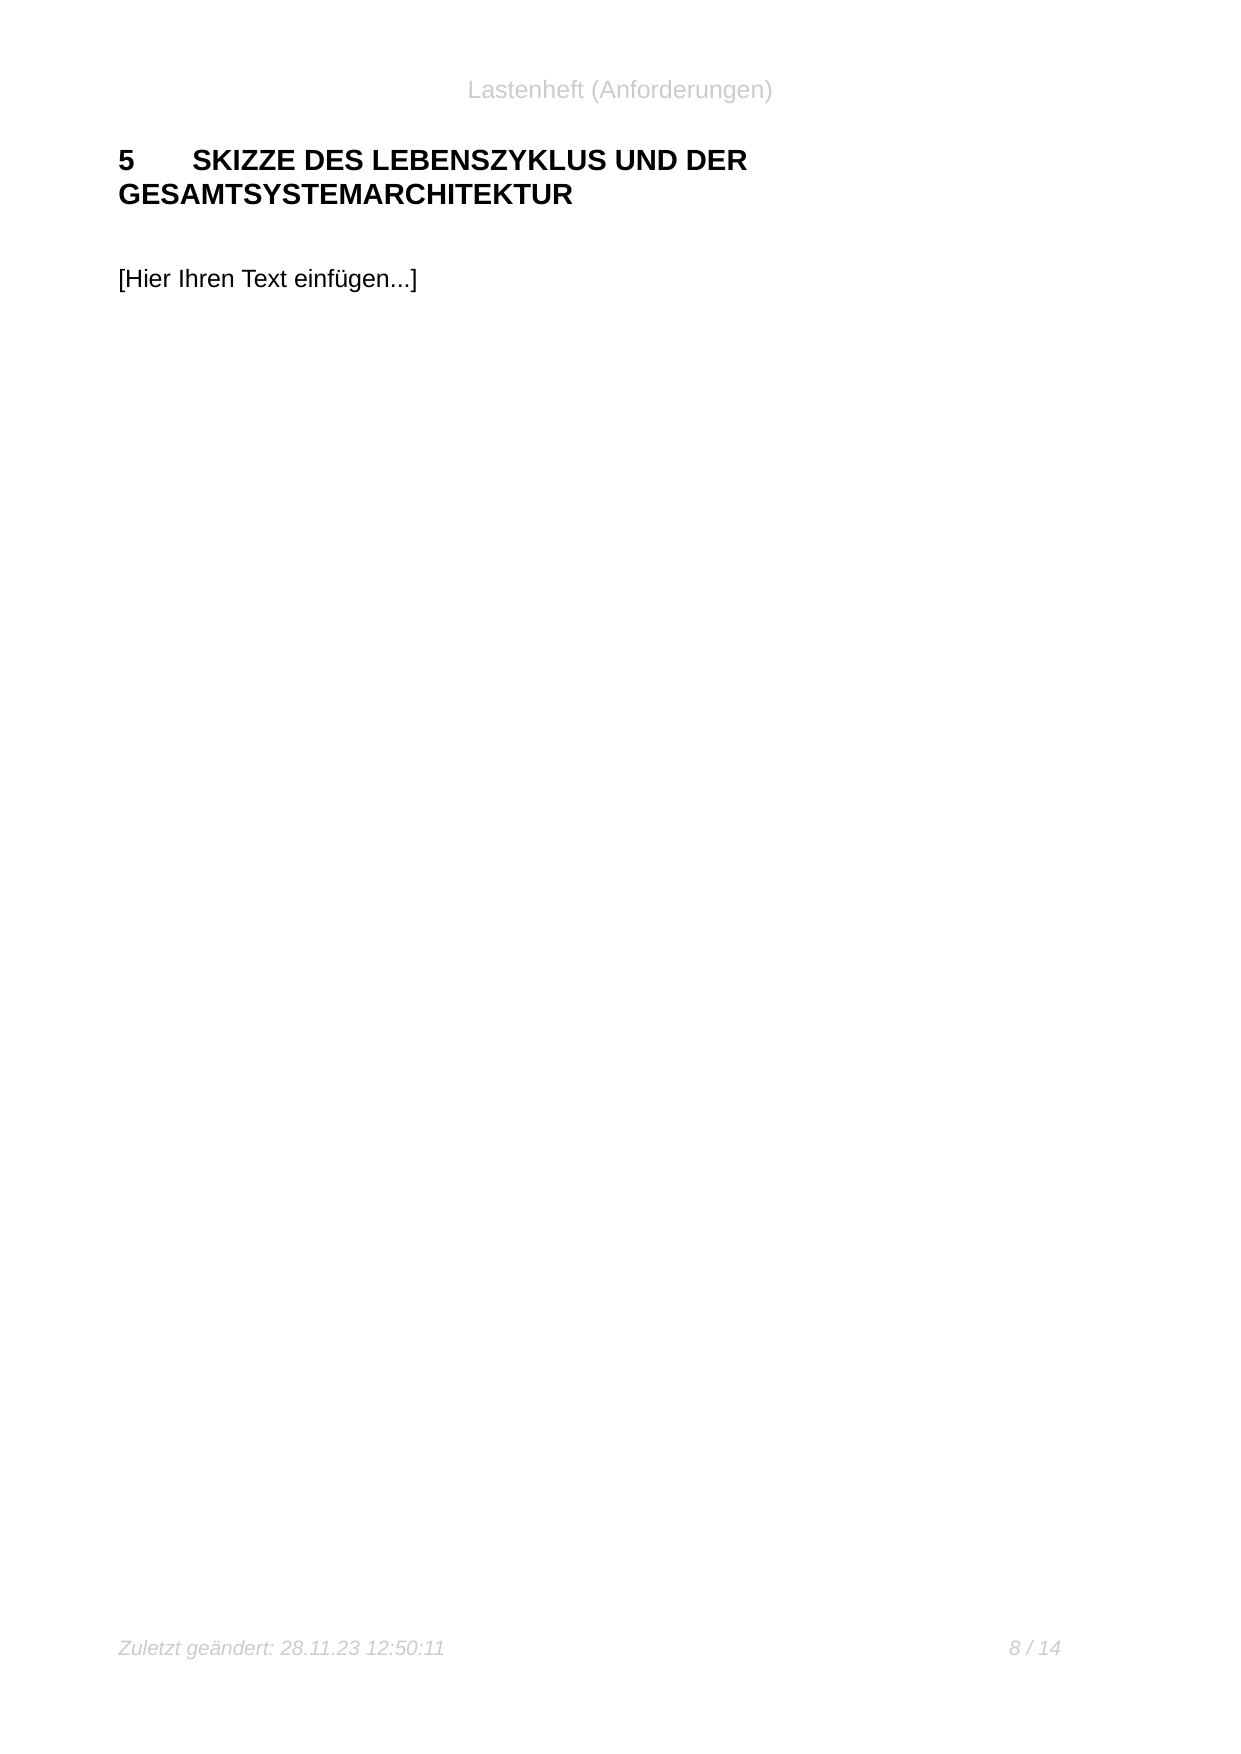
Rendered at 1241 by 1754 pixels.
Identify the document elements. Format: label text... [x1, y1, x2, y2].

text [Hier Ihren Text einfügen...] [118, 264, 1122, 293]
subtitle Skizze des Lebenszyklus und der Gesamtsystemarchitektur [118, 143, 1122, 210]
